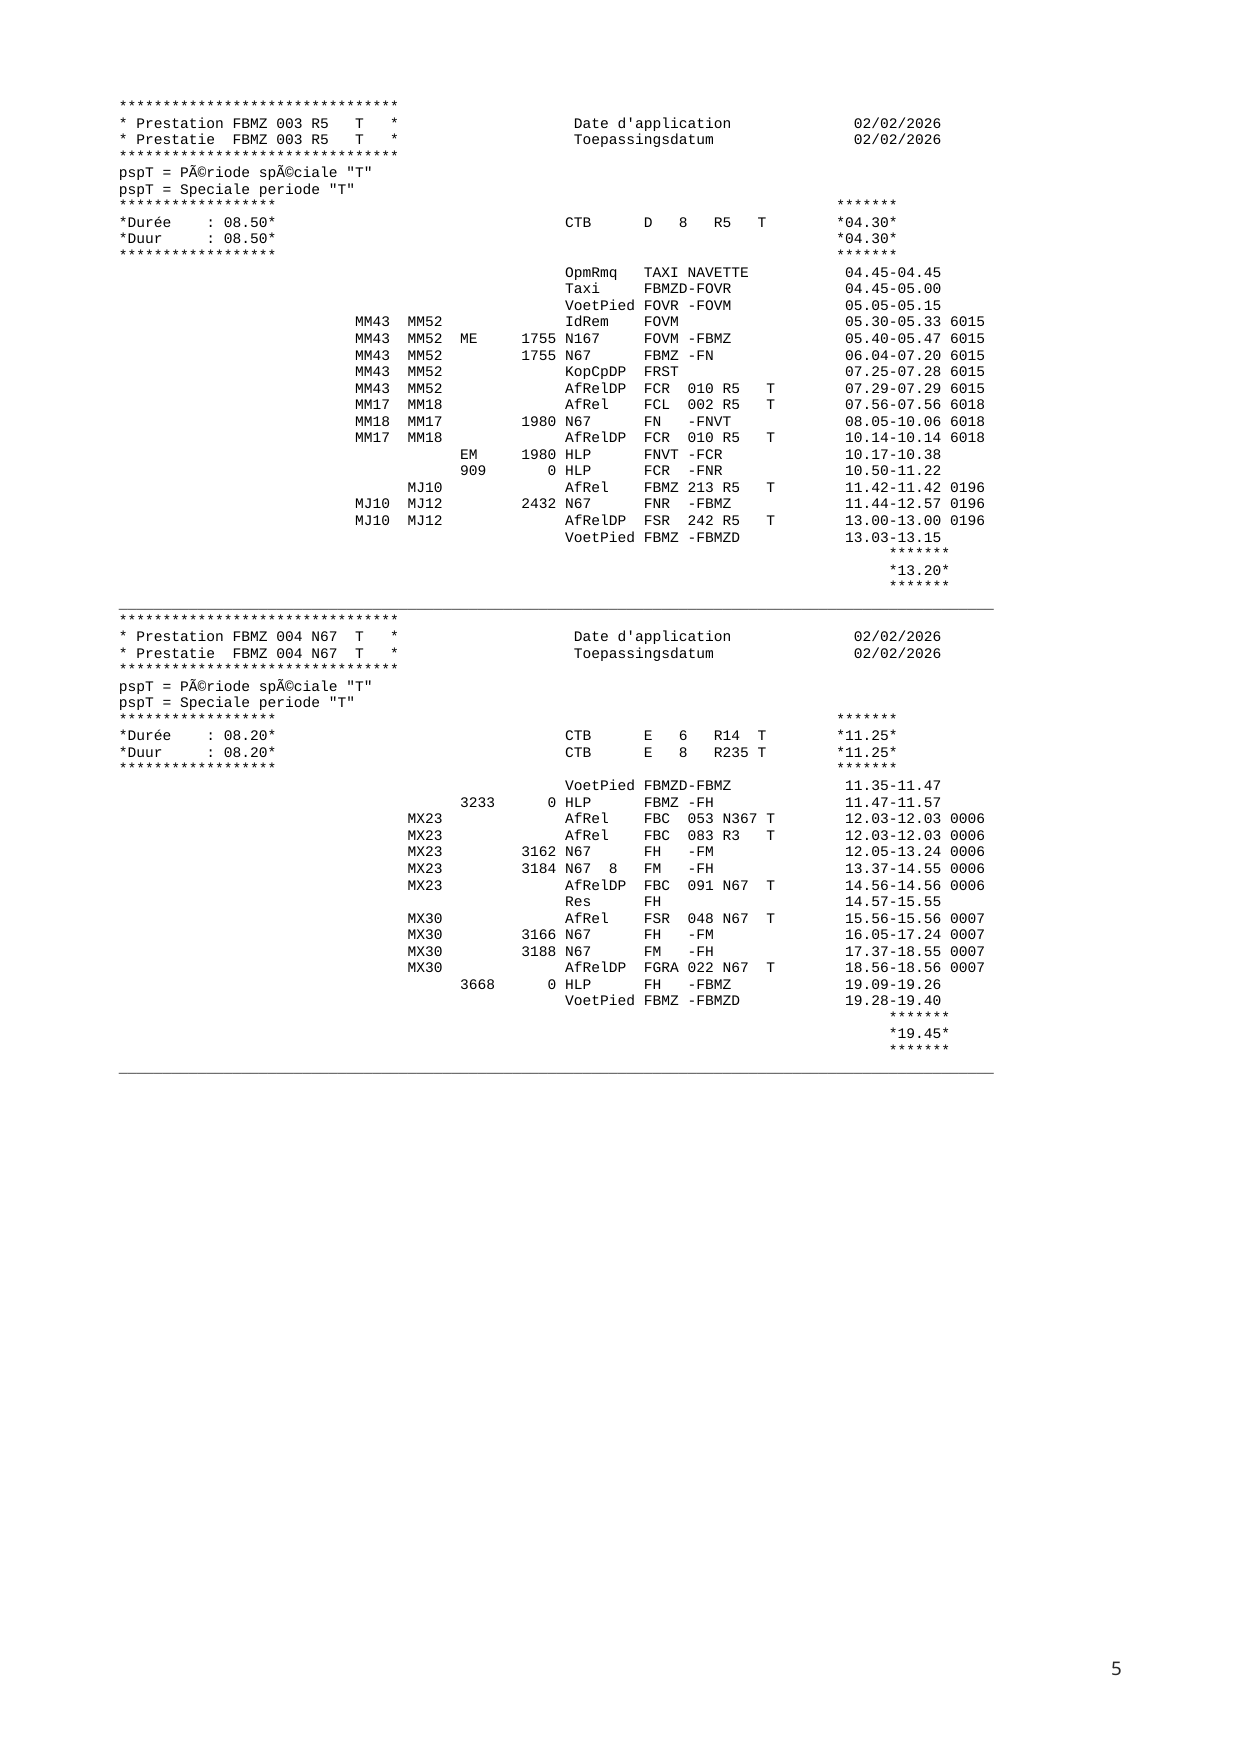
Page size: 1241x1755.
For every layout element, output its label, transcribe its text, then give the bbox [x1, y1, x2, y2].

text ******************************** * Prestation FBMZ 004 N67 T * Date d'application 02/02/2026 * Prestatie FBMZ 004 N67 T * Toepassingsdatum 02/02/2026 ******************************** pspT = PÃ©riode spÃ©ciale "T" pspT = Speciale periode "T" ****************** ******* *Durée : 08.20* CTB E 6 R14 T *11.25* *Duur : 08.20* CTB E 8 R235 T *11.25* ****************** ******* VoetPied FBMZD-FBMZ 11.35-11.47 3233 0 HLP FBMZ -FH 11.47-11.57 MX23 AfRel FBC 053 N367 T 12.03-12.03 0006 MX23 AfRel FBC 083 R3 T 12.03-12.03 0006 MX23 3162 N67 FH -FM 12.05-13.24 0006 MX23 3184 N67 8 FM -FH 13.37-14.55 0006 MX23 AfRelDP FBC 091 N67 T 14.56-14.56 0006 Res FH 14.57-15.55 MX30 AfRel FSR 048 N67 T 15.56-15.56 0007 MX30 3166 N67 FH -FM 16.05-17.24 0007 MX30 3188 N67 FM -FH 17.37-18.55 0007 MX30 AfRelDP FGRA 022 N67 T 18.56-18.56 0007 3668 0 HLP FH -FBMZ 19.09-19.26 VoetPied FBMZ -FBMZD 19.28-19.40 ******* *19.45* ******* ____________________________________________________________________________________________________ [119, 613, 1122, 1076]
text ******************************** * Prestation FBMZ 003 R5 T * Date d'application 02/02/2026 * Prestatie FBMZ 003 R5 T * Toepassingsdatum 02/02/2026 ******************************** pspT = PÃ©riode spÃ©ciale "T" pspT = Speciale periode "T" ****************** ******* *Durée : 08.50* CTB D 8 R5 T *04.30* *Duur : 08.50* *04.30* ****************** ******* OpmRmq TAXI NAVETTE 04.45-04.45 Taxi FBMZD-FOVR 04.45-05.00 VoetPied FOVR -FOVM 05.05-05.15 MM43 MM52 IdRem FOVM 05.30-05.33 6015 MM43 MM52 ME 1755 N167 FOVM -FBMZ 05.40-05.47 6015 MM43 MM52 1755 N67 FBMZ -FN 06.04-07.20 6015 MM43 MM52 KopCpDP FRST 07.25-07.28 6015 MM43 MM52 AfRelDP FCR 010 R5 T 07.29-07.29 6015 MM17 MM18 AfRel FCL 002 R5 T 07.56-07.56 6018 MM18 MM17 1980 N67 FN -FNVT 08.05-10.06 6018 MM17 MM18 AfRelDP FCR 010 R5 T 10.14-10.14 6018 EM 1980 HLP FNVT -FCR 10.17-10.38 909 0 HLP FCR -FNR 10.50-11.22 MJ10 AfRel FBMZ 213 R5 T 11.42-11.42 0196 MJ10 MJ12 2432 N67 FNR -FBMZ 11.44-12.57 0196 MJ10 MJ12 AfRelDP FSR 242 R5 T 13.00-13.00 0196 VoetPied FBMZ -FBMZD 13.03-13.15 ******* *13.20* ******* ____________________________________________________________________________________________________ [119, 99, 1122, 613]
